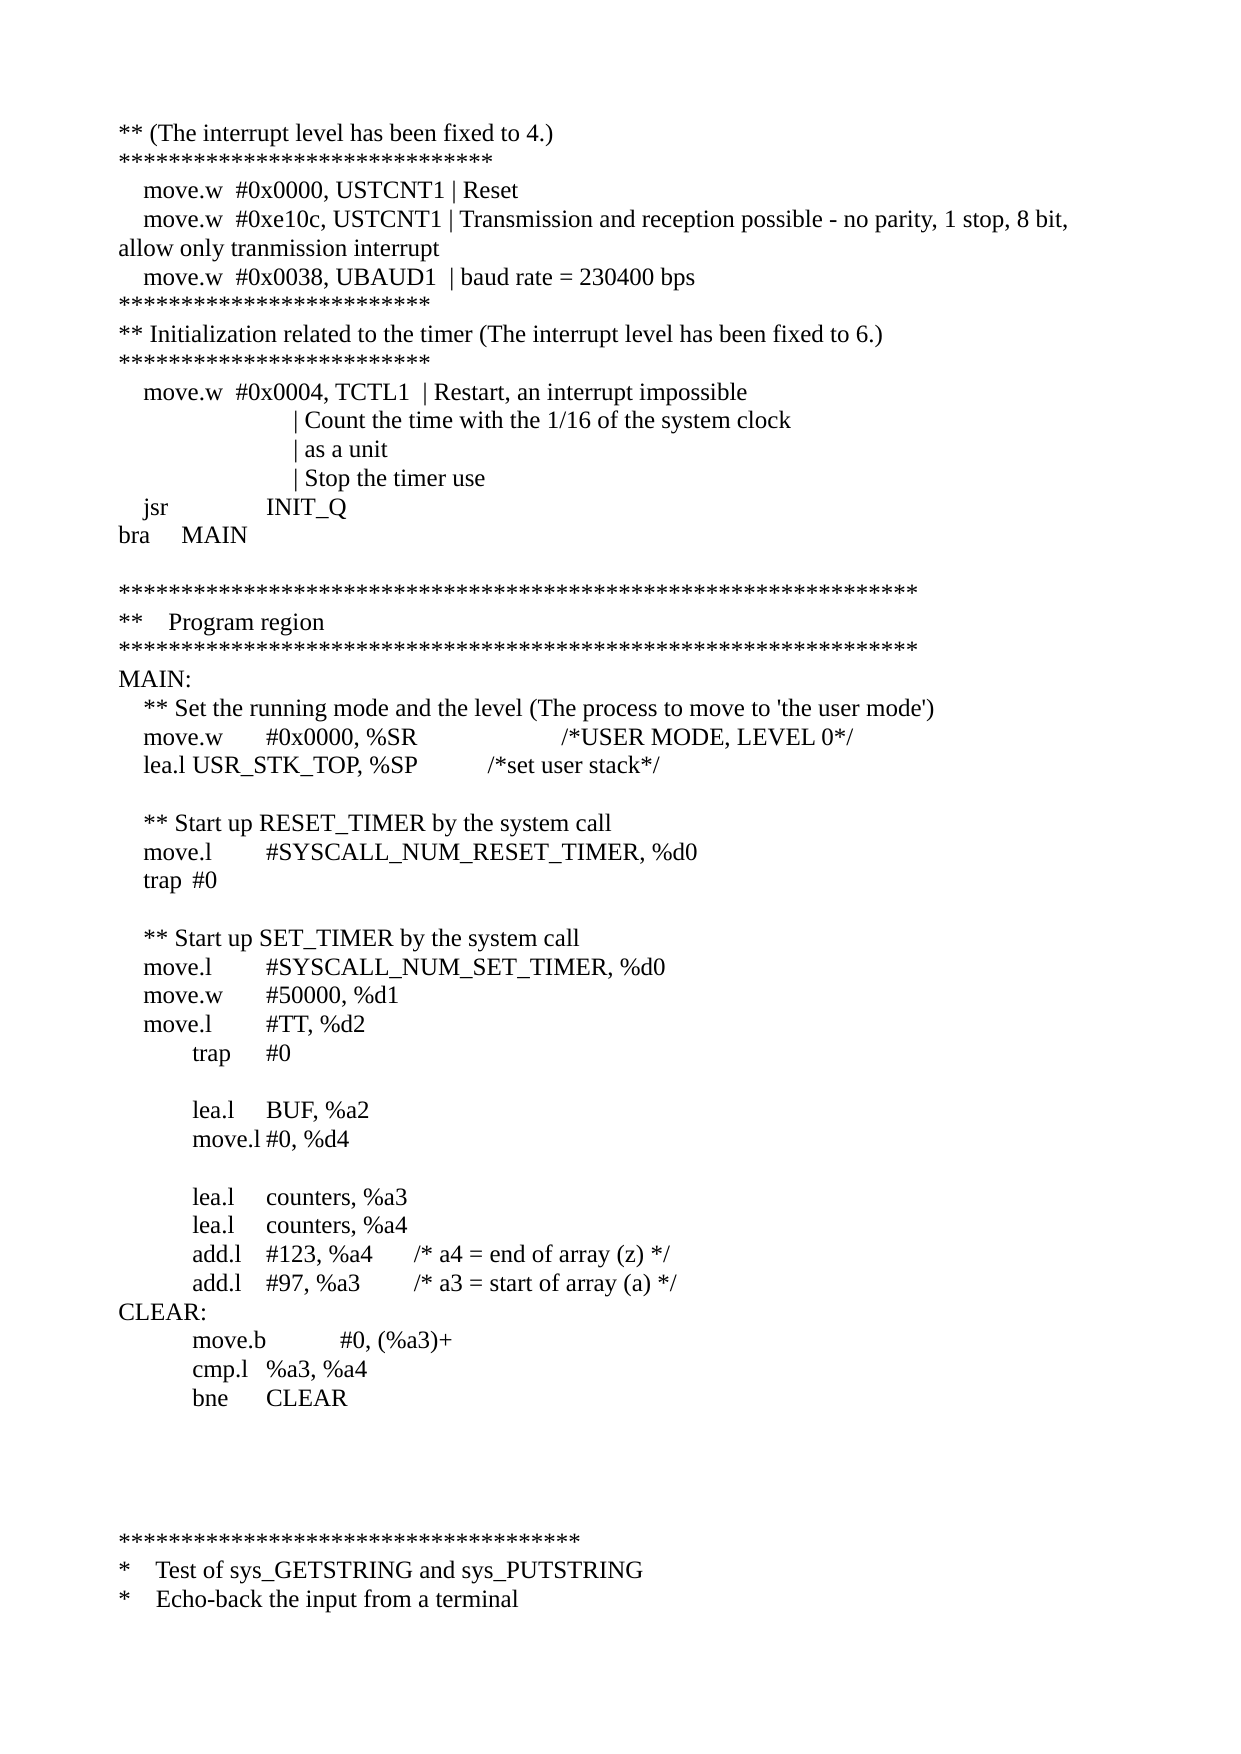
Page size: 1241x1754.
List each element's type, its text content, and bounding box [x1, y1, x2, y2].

text | Count the time with the 1/16 of the system clock [118, 406, 1122, 434]
text * Echo-back the input from a terminal [118, 1584, 1122, 1613]
text move.w #0x0000, %SR /*USER MODE, LEVEL 0*/ [118, 722, 1122, 751]
text ** Initialization related to the timer (The interrupt level has been fixed to 6.) [118, 319, 1122, 348]
text ****************************** [118, 147, 1122, 176]
text ** Program region [118, 607, 1122, 636]
text ************************* [118, 348, 1122, 377]
text move.l #SYSCALL_NUM_SET_TIMER, %d0 [118, 952, 1122, 981]
text | as a unit [118, 434, 1122, 463]
text trap #0 [118, 1038, 1122, 1067]
text bne CLEAR [118, 1383, 1122, 1412]
text CLEAR: [118, 1297, 1122, 1326]
text MAIN: [118, 664, 1122, 693]
text move.l #SYSCALL_NUM_RESET_TIMER, %d0 [118, 837, 1122, 866]
text ************************************* [118, 1527, 1122, 1556]
text jsr INIT_Q [118, 492, 1122, 521]
text ************************* [118, 291, 1122, 319]
text add.l #123, %a4 /* a4 = end of array (z) */ [118, 1239, 1122, 1268]
text bra MAIN [118, 521, 1122, 549]
text * Test of sys_GETSTRING and sys_PUTSTRING [118, 1556, 1122, 1584]
text lea.l counters, %a4 [118, 1211, 1122, 1239]
text move.l #TT, %d2 [118, 1009, 1122, 1038]
text ** Start up RESET_TIMER by the system call [118, 808, 1122, 837]
text lea.l counters, %a3 [118, 1182, 1122, 1211]
text move.w #50000, %d1 [118, 981, 1122, 1009]
text ** (The interrupt level has been fixed to 4.) [118, 118, 1122, 147]
text **************************************************************** [118, 578, 1122, 607]
text trap #0 [118, 866, 1122, 894]
text move.b #0, (%a3)+ [118, 1326, 1122, 1354]
text add.l #97, %a3 /* a3 = start of array (a) */ [118, 1268, 1122, 1297]
text move.w #0x0004, TCTL1 | Restart, an interrupt impossible [118, 377, 1122, 406]
text lea.l BUF, %a2 [118, 1096, 1122, 1124]
text move.w #0x0038, UBAUD1 | baud rate = 230400 bps [118, 262, 1122, 291]
text | Stop the timer use [118, 463, 1122, 492]
text move.w #0x0000, USTCNT1 | Reset [118, 176, 1122, 204]
text ** Start up SET_TIMER by the system call [118, 923, 1122, 952]
text lea.l USR_STK_TOP, %SP /*set user stack*/ [118, 751, 1122, 779]
text move.w #0xe10c, USTCNT1 | Transmission and reception possible - no parity, 1 stop, 8 bit, allow only tranmission interrupt [118, 204, 1122, 262]
text **************************************************************** [118, 636, 1122, 664]
text move.l #0, %d4 [118, 1124, 1122, 1153]
text cmp.l %a3, %a4 [118, 1354, 1122, 1383]
text ** Set the running mode and the level (The process to move to 'the user mode') [118, 693, 1122, 722]
